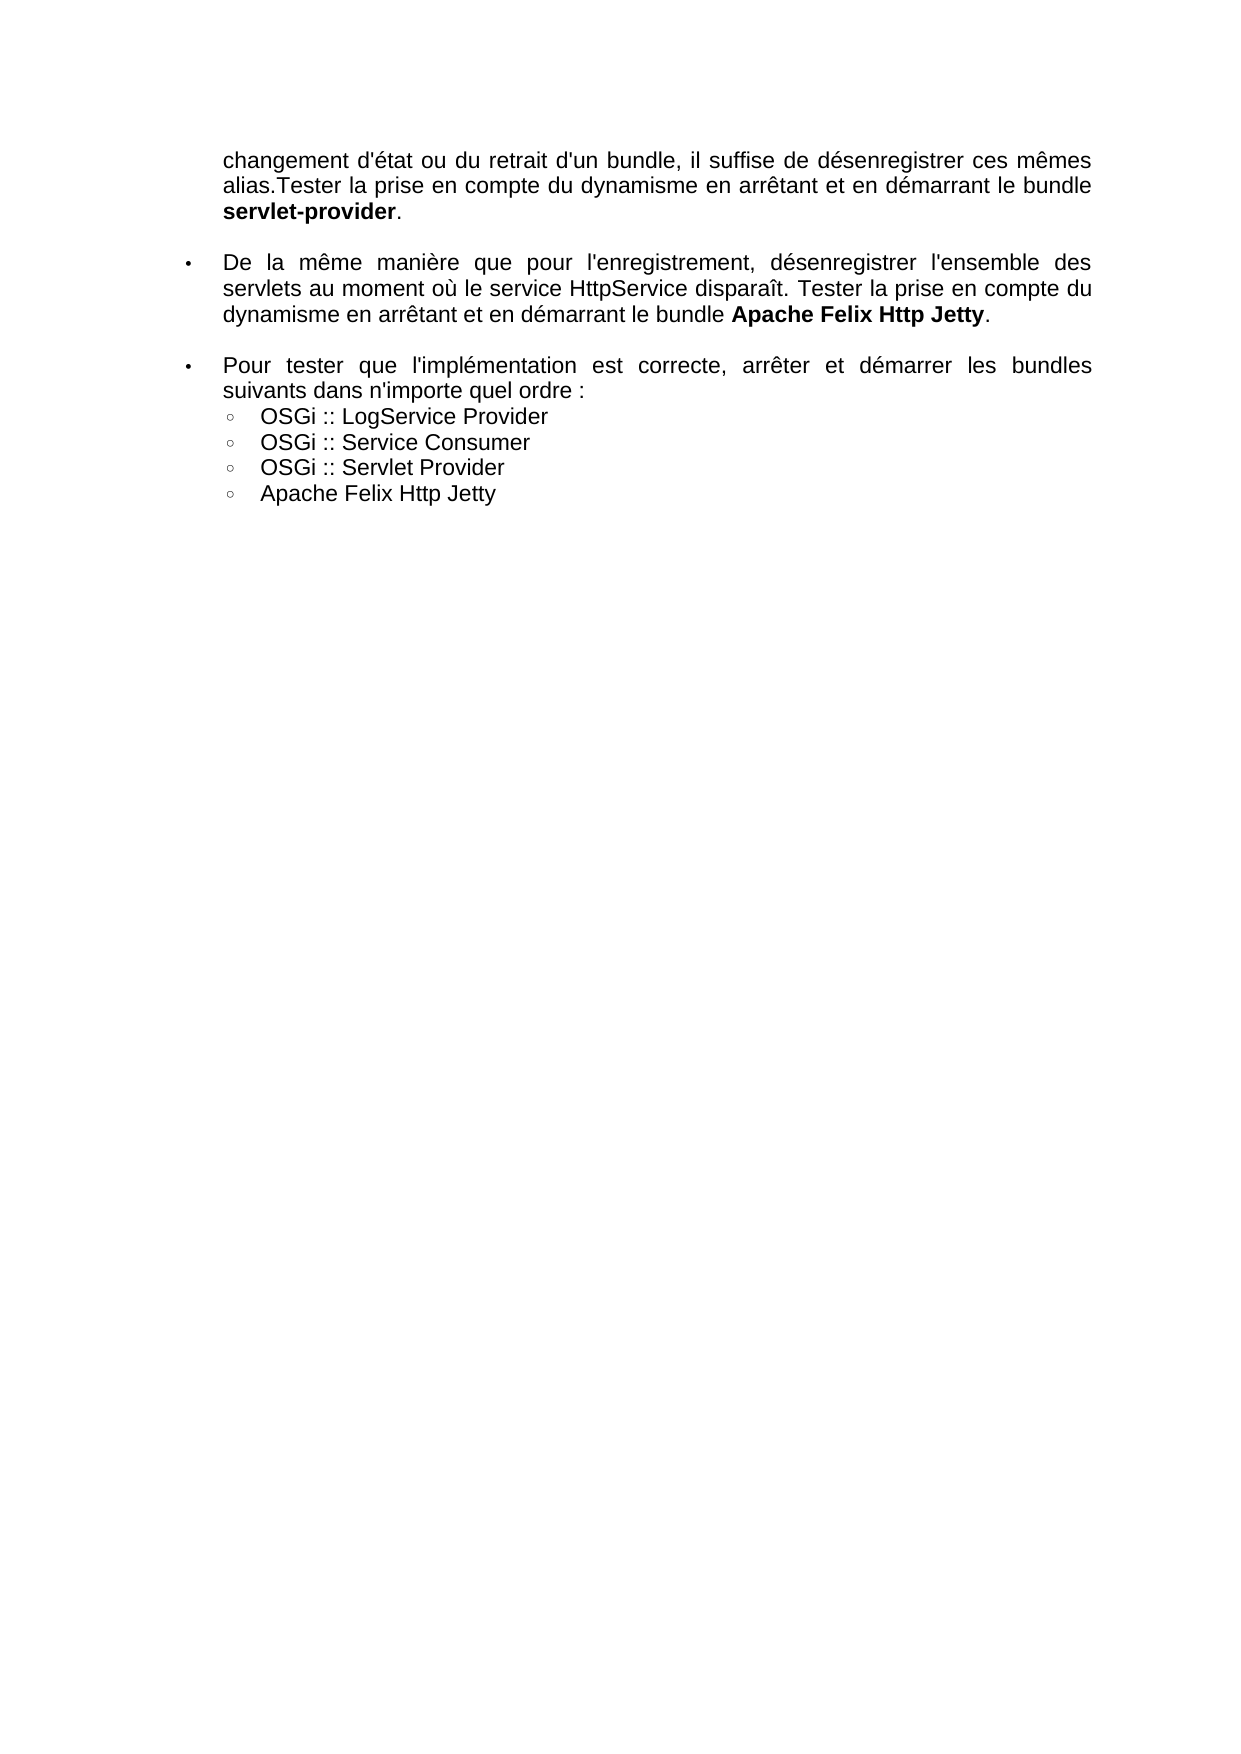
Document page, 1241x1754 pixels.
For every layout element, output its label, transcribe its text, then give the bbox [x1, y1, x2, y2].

list De la même manière que pour l'enregistrement, désenregistrer l'ensemble des servlets au moment où le service HttpService disparaît. Tester la prise en compte du dynamisme en arrêtant et en démarrant le bundle Apache Felix Http Jetty. [185, 250, 1092, 327]
list Apache Felix Http Jetty [223, 481, 1092, 506]
list Pour tester que l'implémentation est correcte, arrêter et démarrer les bundles suivants dans n'importe quel ordre : [185, 353, 1092, 404]
list changement d'état ou du retrait d'un bundle, il suffise de désenregistrer ces mêmes alias.Tester la prise en compte du dynamisme en arrêtant et en démarrant le bundle servlet-provider. [185, 148, 1092, 224]
list OSGi :: Service Consumer [223, 429, 1092, 455]
list OSGi :: LogService Provider [223, 404, 1092, 429]
list OSGi :: Servlet Provider [223, 455, 1092, 481]
